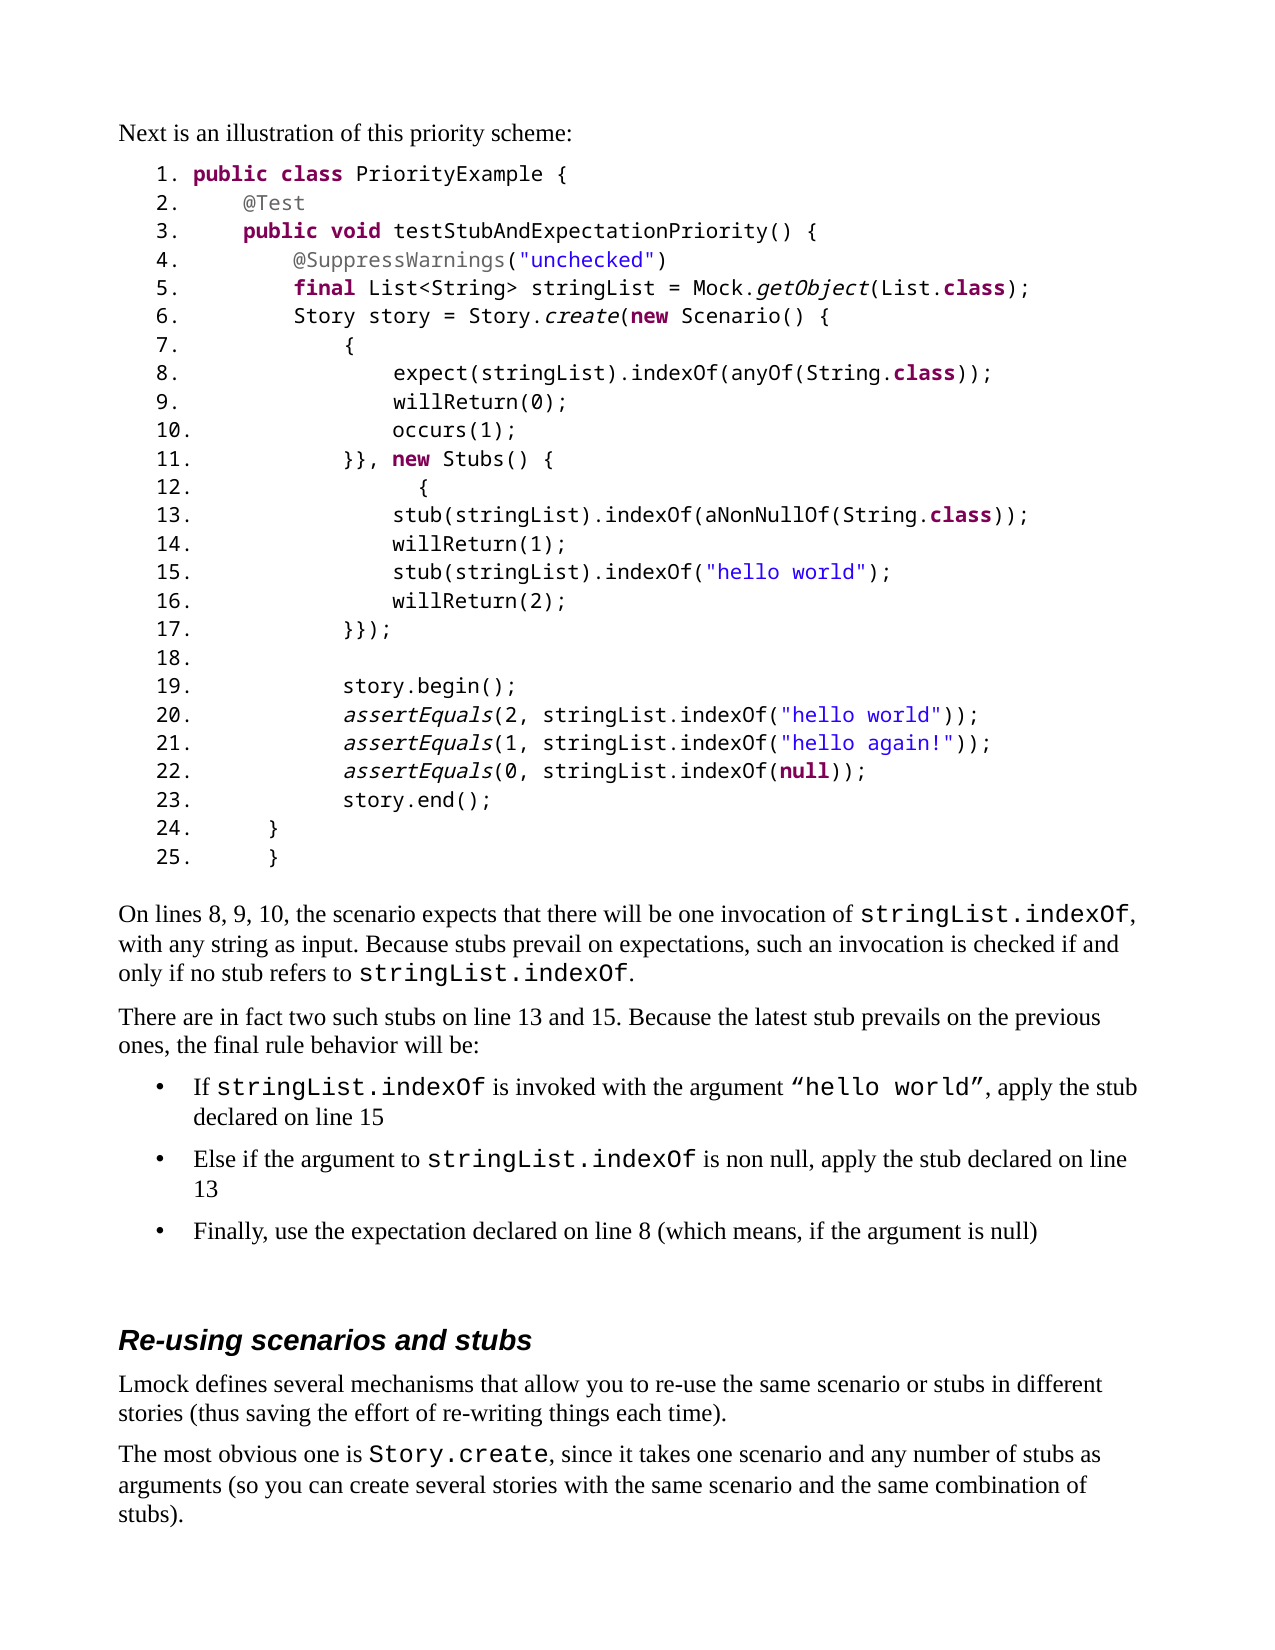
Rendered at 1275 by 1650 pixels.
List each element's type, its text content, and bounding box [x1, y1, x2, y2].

list Else if the argument to stringList.indexOf is non null, apply the stub declared on line 13 [156, 1144, 1157, 1203]
list { [156, 330, 1157, 358]
text There are in fact two such stubs on line 13 and 15. Because the latest stub prevails on the previous ones, the final rule behavior will be: [118, 1002, 1157, 1059]
list }}, new Stubs() { [156, 444, 1157, 472]
list } [156, 813, 1157, 842]
list @Test [156, 188, 1157, 216]
list @SuppressWarnings("unchecked") [156, 245, 1157, 273]
text Lmock defines several mechanisms that allow you to re-use the same scenario or stubs in different stories (thus saving the effort of re-writing things each time). [118, 1369, 1157, 1427]
text On lines 8, 9, 10, the scenario expects that there will be one invocation of stringList.indexOf, with any string as input. Because stubs prevail on expectations, such an invocation is checked if and only if no stub refers to stringList.indexOf. [118, 899, 1157, 989]
text Next is an illustration of this priority scheme: [118, 118, 1157, 147]
list expect(stringList).indexOf(anyOf(String.class)); [156, 358, 1157, 387]
text The most obvious one is Story.create, since it takes one scenario and any number of stubs as arguments (so you can create several stories with the same scenario and the same combination of stubs). [118, 1439, 1157, 1528]
list Story story = Story.create(new Scenario() { [156, 302, 1157, 330]
list }}); [156, 614, 1157, 643]
list public class PriorityExample { [156, 159, 1157, 188]
list story.begin(); [156, 671, 1157, 700]
list } [156, 842, 1157, 870]
list assertEquals(0, stringList.indexOf(null)); [156, 757, 1157, 785]
list willReturn(0); [156, 387, 1157, 415]
list willReturn(2); [156, 586, 1157, 614]
list stub(stringList).indexOf("hello world"); [156, 557, 1157, 586]
list assertEquals(2, stringList.indexOf("hello world")); [156, 700, 1157, 728]
subtitle Re-using scenarios and stubs [118, 1323, 1157, 1357]
list { [156, 472, 1157, 501]
list willReturn(1); [156, 529, 1157, 557]
list public void testStubAndExpectationPriority() { [156, 216, 1157, 245]
list Finally, use the expectation declared on line 8 (which means, if the argument is null) [156, 1216, 1157, 1244]
list stub(stringList).indexOf(aNonNullOf(String.class)); [156, 501, 1157, 529]
list story.end(); [156, 785, 1157, 813]
list assertEquals(1, stringList.indexOf("hello again!")); [156, 728, 1157, 757]
list final List<String> stringList = Mock.getObject(List.class); [156, 273, 1157, 302]
list occurs(1); [156, 415, 1157, 444]
list If stringList.indexOf is invoked with the argument “hello world”, apply the stub declared on line 15 [156, 1072, 1157, 1131]
